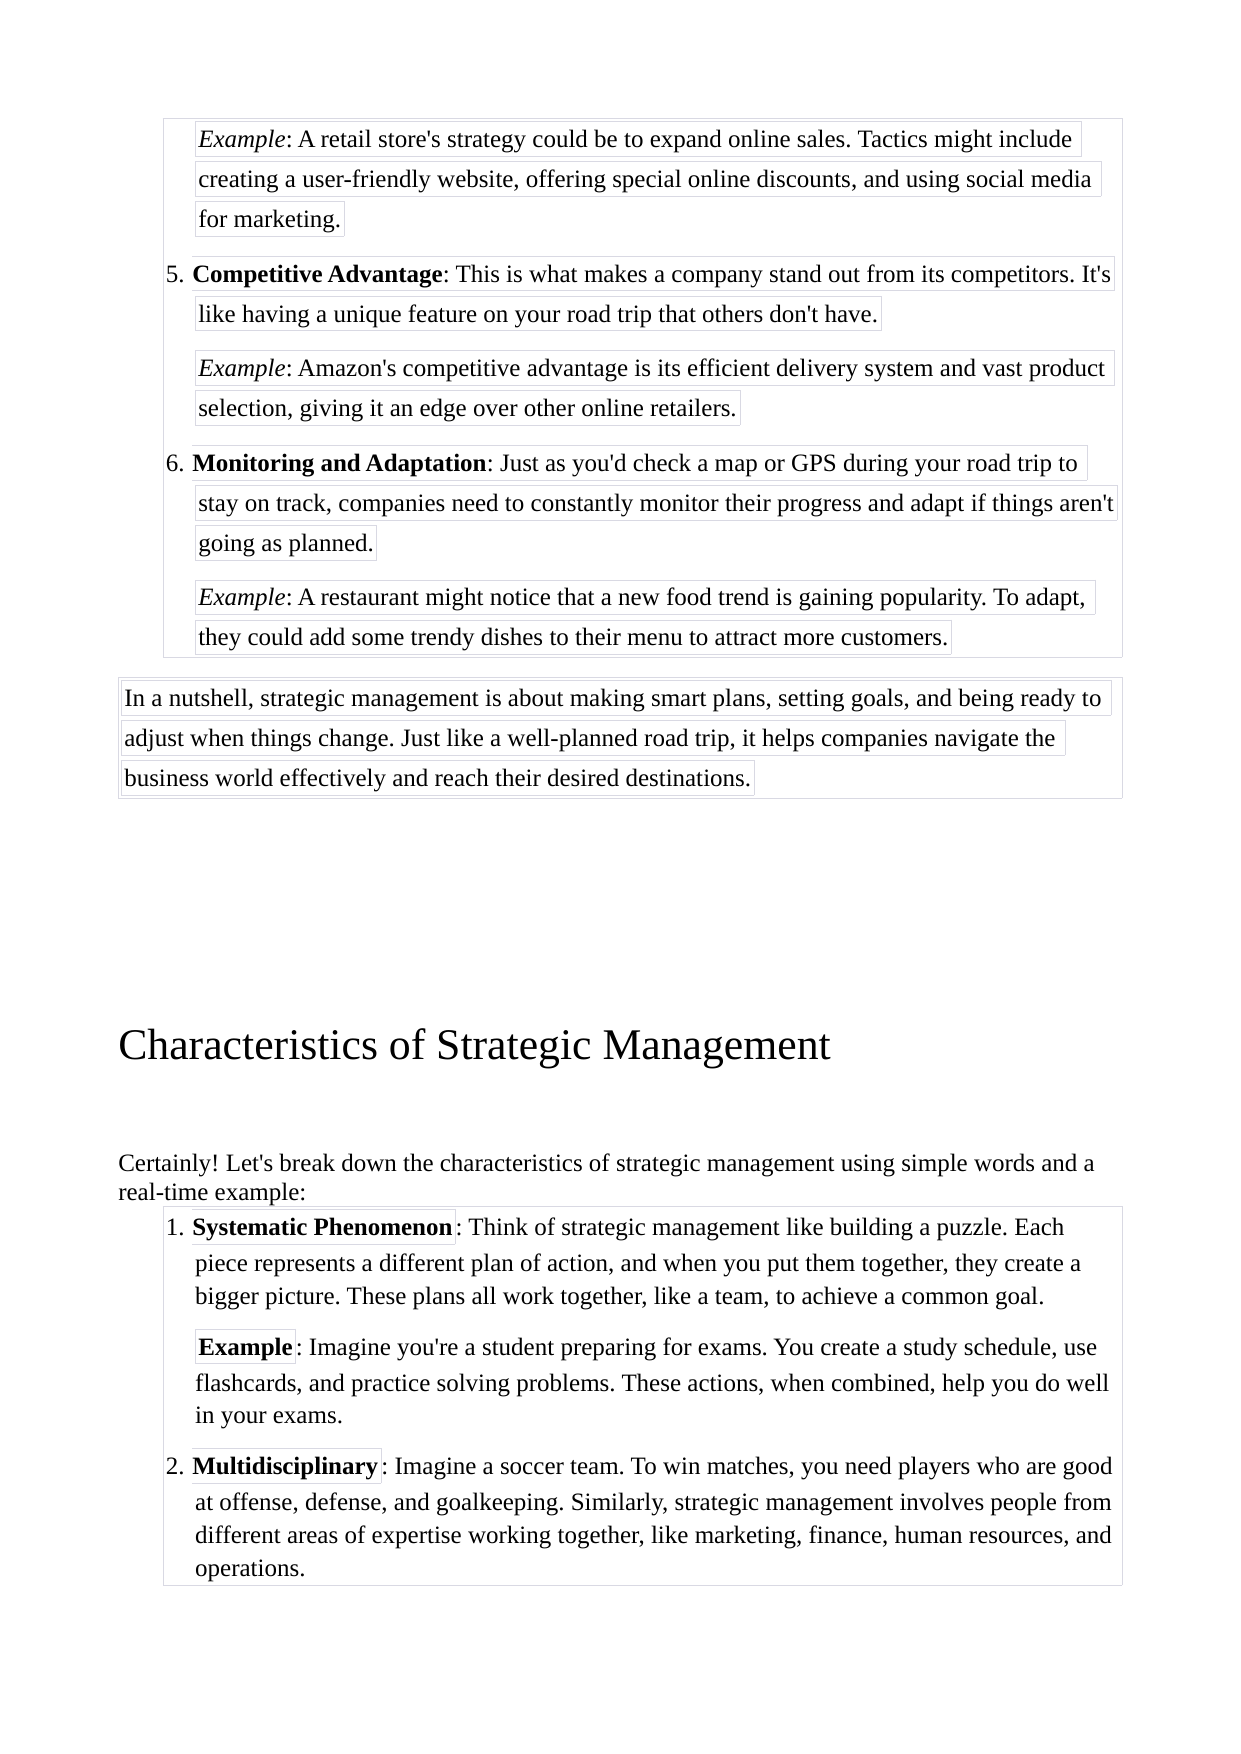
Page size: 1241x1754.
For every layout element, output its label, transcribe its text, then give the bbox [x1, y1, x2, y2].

list Example: Amazon's competitive advantage is its efficient delivery system and vast product selection, giving it an edge over other online retailers. [164, 347, 1122, 425]
list Example: A retail store's strategy could be to expand online sales. Tactics might include creating a user-friendly website, offering special online discounts, and using social media for marketing. [164, 119, 1122, 236]
list Example: A restaurant might notice that a new food trend is gaining popularity. To adapt, they could add some trendy dishes to their menu to attract more customers. [164, 576, 1122, 657]
list Systematic Phenomenon: Think of strategic management like building a puzzle. Each piece represents a different plan of action, and when you put them together, they create a bigger picture. These plans all work together, like a team, to achieve a common goal. [164, 1207, 1122, 1310]
list Multidisciplinary: Imagine a soccer team. To win matches, you need players who are good at offense, defense, and goalkeeping. Similarly, strategic management involves people from different areas of expertise working together, like marketing, finance, human resources, and operations. [164, 1445, 1122, 1585]
text In a nutshell, strategic management is about making smart plans, setting goals, and being ready to adjust when things change. Just like a well-planned road trip, it helps companies navigate the business world effectively and reach their desired destinations. [119, 678, 1122, 798]
list Example: Imagine you're a student preparing for exams. You create a study schedule, use flashcards, and practice solving problems. These actions, when combined, help you do well in your exams. [164, 1326, 1122, 1429]
list Monitoring and Adaptation: Just as you'd check a map or GPS during your road trip to stay on track, companies need to constantly monitor their progress and adapt if things aren't going as planned. [164, 442, 1122, 560]
list Competitive Advantage: This is what makes a company stand out from its competitors. It's like having a unique feature on your road trip that others don't have. [164, 253, 1122, 331]
text Characteristics of Strategic Management Certainly! Let's break down the characteristics of strategic management using simple words and a real-time example: [118, 1019, 1122, 1206]
